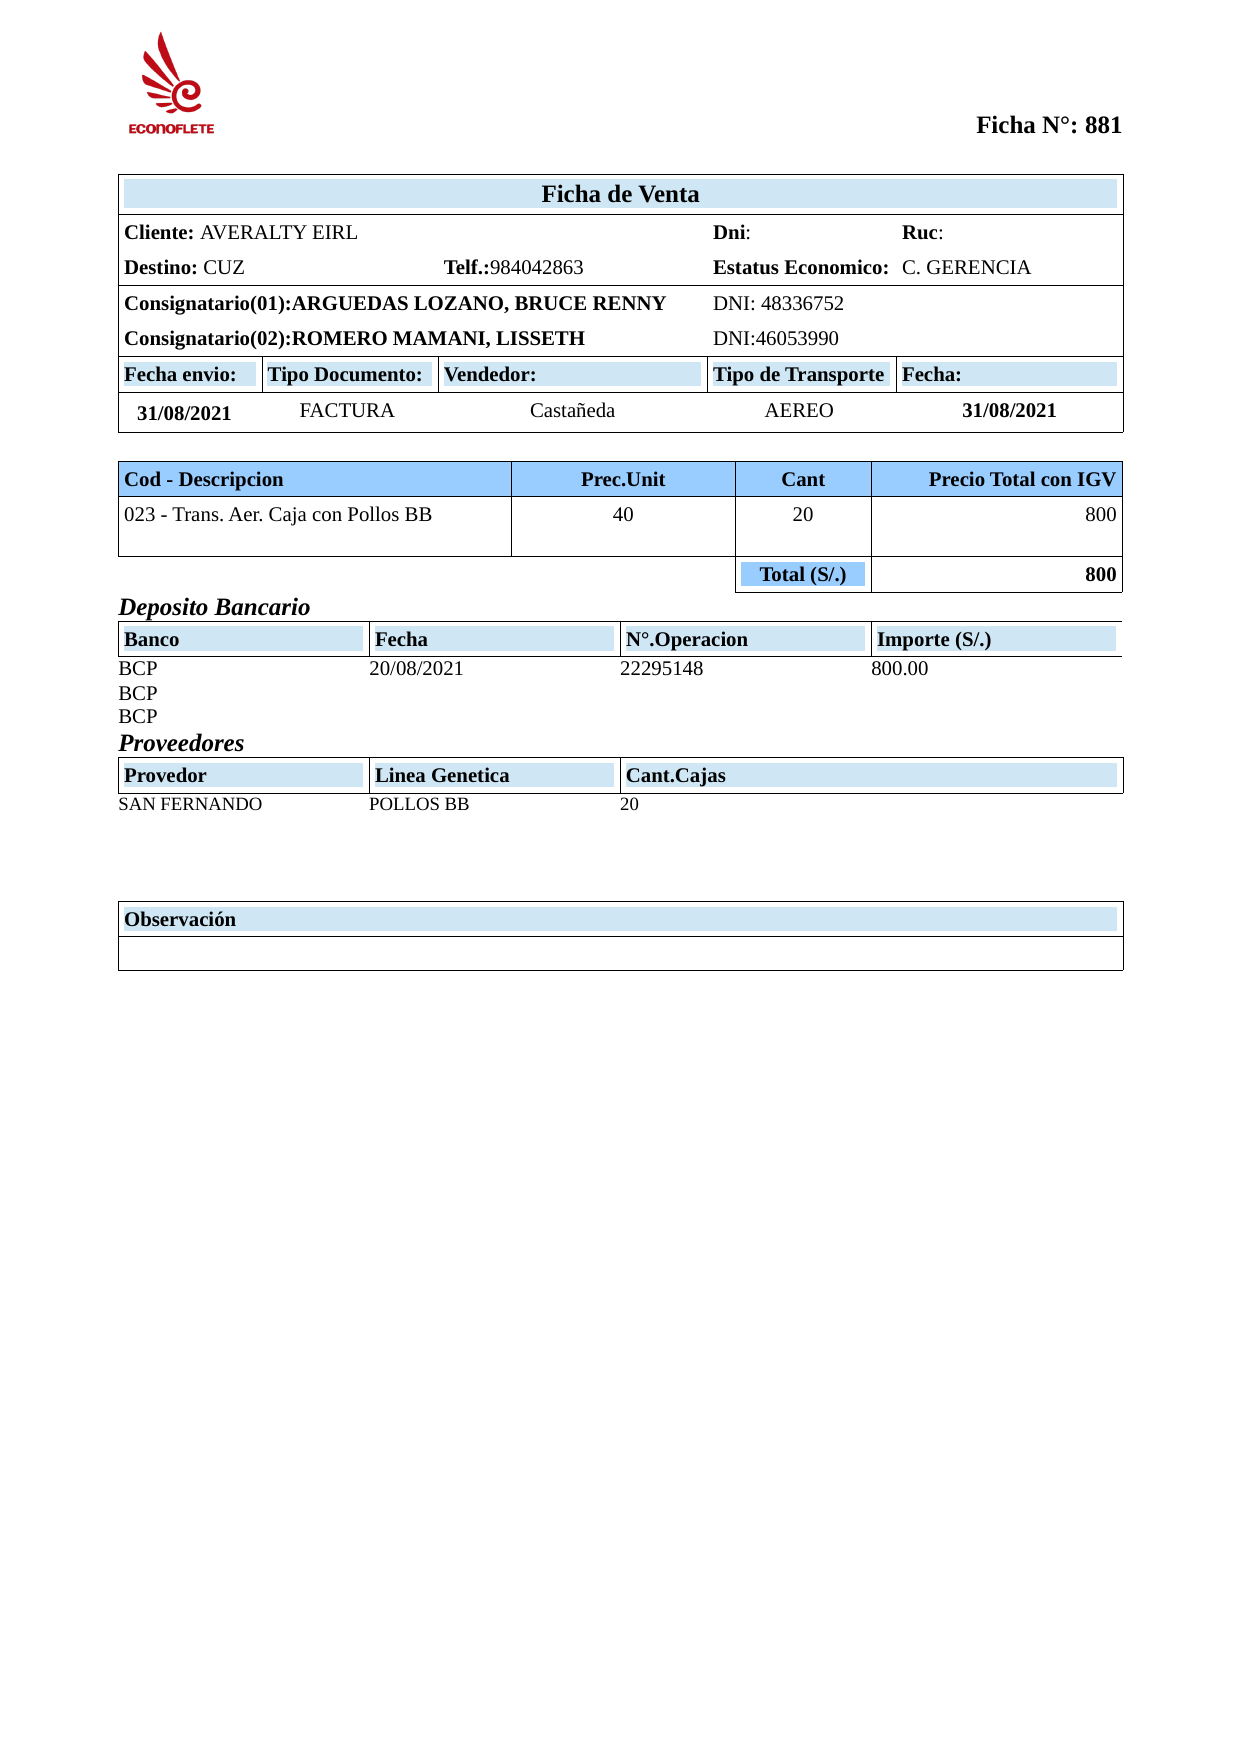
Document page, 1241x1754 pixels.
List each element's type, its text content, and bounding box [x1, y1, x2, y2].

table_cell FACTURA [262, 393, 438, 432]
table_cell 20 [736, 497, 871, 556]
table_header Cant [736, 462, 871, 496]
table_header Prec.Unit [512, 462, 735, 496]
table_cell [118, 836, 369, 858]
table_cell 20/08/2021 [369, 657, 620, 680]
table_cell Tipo Documento: [263, 357, 438, 392]
table_header Cant.Cajas [621, 758, 1123, 793]
table_cell [369, 815, 620, 836]
table_cell DNI: 48336752 [707, 286, 1123, 321]
table_cell [511, 557, 735, 592]
table_cell Fecha envio: [119, 357, 262, 392]
table_cell BCP [118, 705, 369, 728]
table_cell [369, 705, 620, 728]
table_cell Fecha: [897, 357, 1123, 392]
table_cell 800.00 [871, 657, 1122, 680]
table_cell [369, 680, 620, 704]
table_cell [369, 836, 620, 858]
table_header Cod - Descripcion [119, 462, 511, 496]
table_cell Destino: CUZ [119, 249, 438, 285]
table_cell Castañeda [438, 393, 707, 432]
table_cell [118, 815, 369, 836]
table_cell [620, 858, 1123, 879]
picture [118, 31, 225, 134]
table_cell [369, 858, 620, 879]
table_cell Estatus Economico: [707, 249, 896, 285]
table_cell [369, 879, 620, 901]
table_cell [118, 879, 369, 901]
text Proveedores [118, 728, 1122, 757]
table_cell C. GERENCIA [896, 249, 1123, 285]
table_header Observación [119, 902, 1123, 936]
table_cell AEREO [707, 393, 896, 432]
table_cell Consignatario(02):ROMERO MAMANI, LISSETH [119, 321, 707, 356]
table_header Banco [119, 622, 369, 656]
table_cell POLLOS BB [369, 794, 620, 814]
table_header Fecha [370, 622, 620, 656]
table_cell [118, 858, 369, 879]
table_cell Tipo de Transporte [708, 357, 896, 392]
table_cell 31/08/2021 [119, 393, 262, 432]
table_cell 31/08/2021 [896, 393, 1123, 432]
table_header Provedor [119, 758, 369, 793]
table_cell [620, 705, 871, 728]
table_cell Consignatario(01):ARGUEDAS LOZANO, BRUCE RENNY [119, 286, 707, 321]
table_cell 22295148 [620, 657, 871, 680]
table_cell SAN FERNANDO [118, 794, 369, 814]
table_cell Vendedor: [439, 357, 707, 392]
table_cell Ruc: [896, 215, 1123, 249]
table_cell 023 - Trans. Aer. Caja con Pollos BB [119, 497, 511, 556]
table_cell [118, 557, 511, 592]
table_cell 20 [620, 794, 1123, 814]
table_cell [119, 937, 1123, 969]
table_header Importe (S/.) [872, 622, 1122, 656]
table_cell Dni: [707, 215, 896, 249]
table_cell BCP [118, 680, 369, 704]
table_cell [620, 879, 1123, 901]
text Deposito Bancario [118, 592, 1122, 621]
table_cell BCP [118, 657, 369, 680]
table_cell [871, 705, 1122, 728]
table_cell [620, 836, 1123, 858]
table_cell Cliente: AVERALTY EIRL [119, 215, 707, 249]
table_cell 800 [872, 557, 1122, 592]
table_cell [871, 680, 1122, 704]
table_header Linea Genetica [370, 758, 620, 793]
table_cell DNI:46053990 [707, 321, 1123, 356]
table_header Precio Total con IGV [872, 462, 1122, 496]
table_header N°.Operacion [621, 622, 871, 656]
table_cell [620, 815, 1123, 836]
table_header Ficha de Venta [119, 175, 1123, 214]
table_cell Telf.:984042863 [438, 249, 707, 285]
table_cell Total (S/.) [736, 557, 871, 592]
table_cell 800 [872, 497, 1122, 556]
table_cell 40 [512, 497, 735, 556]
table_cell [620, 680, 871, 704]
